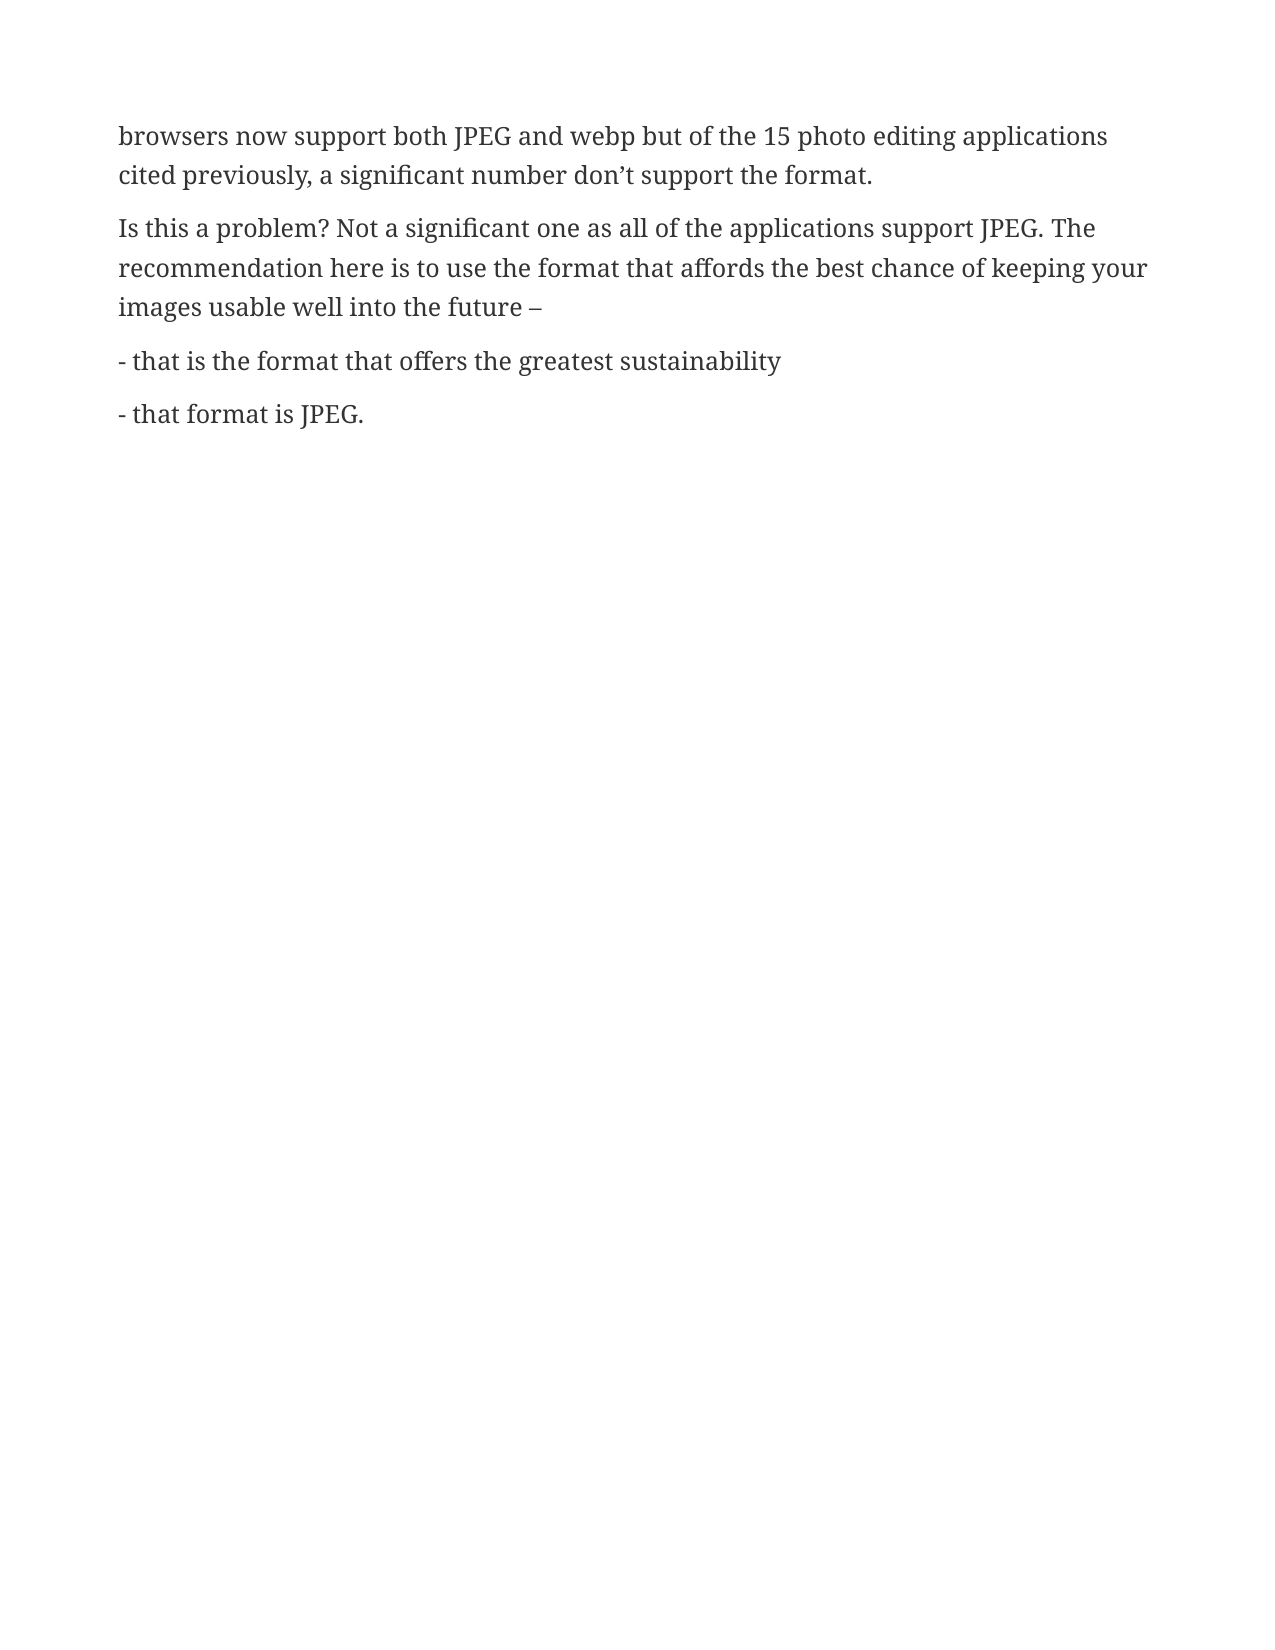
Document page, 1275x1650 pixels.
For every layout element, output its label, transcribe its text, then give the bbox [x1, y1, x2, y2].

text - that format is JPEG. [118, 397, 1157, 431]
text - that is the format that offers the greatest sustainability [118, 343, 1157, 377]
text Is this a problem? Not a significant one as all of the applications support JPEG. The recommendation here is to use the format that affords the best chance of keeping your images usable well into the future – [118, 211, 1157, 323]
text browsers now support both JPEG and webp but of the 15 photo editing applications cited previously, a significant number don’t support the format. [118, 118, 1157, 191]
